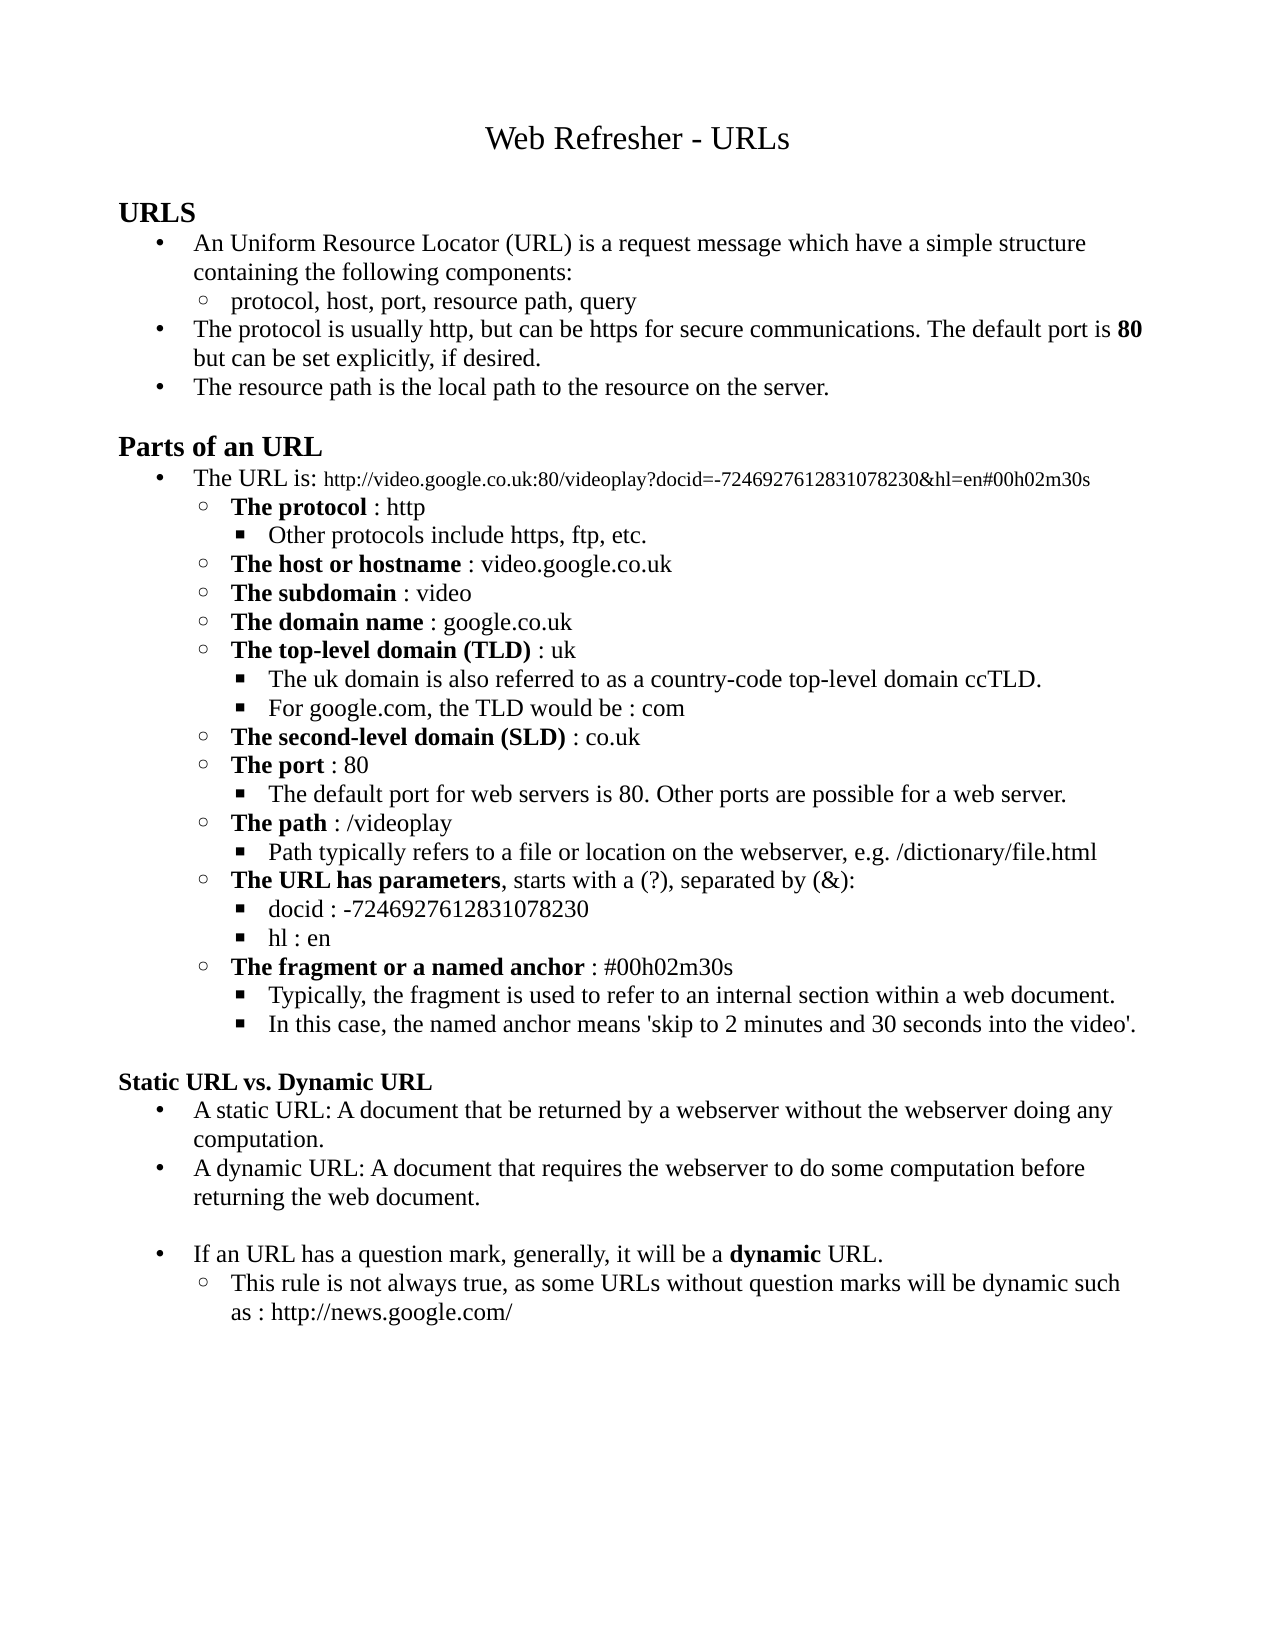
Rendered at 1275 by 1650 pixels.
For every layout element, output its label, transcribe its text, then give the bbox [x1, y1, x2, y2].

list Path typically refers to a file or location on the webserver, e.g. /dictionary/file.html [231, 837, 1157, 866]
list The protocol : http [193, 492, 1157, 521]
list The default port for web servers is 80. Other ports are possible for a web server. [231, 779, 1157, 808]
list In this case, the named anchor means 'skip to 2 minutes and 30 seconds into the video'. [231, 1009, 1157, 1038]
list protocol, host, port, resource path, query [193, 286, 1157, 314]
list Other protocols include https, ftp, etc. [231, 521, 1157, 549]
list The host or hostname : video.google.co.uk [193, 549, 1157, 578]
list The top-level domain (TLD) : uk [193, 636, 1157, 664]
list This rule is not always true, as some URLs without question marks will be dynamic such as : http://news.google.com/ [193, 1268, 1157, 1326]
list The domain name : google.co.uk [193, 607, 1157, 636]
list A static URL: A document that be returned by a webserver without the webserver doing any computation. [156, 1096, 1157, 1153]
list The protocol is usually http, but can be https for secure communications. The default port is 80 but can be set explicitly, if desired. [156, 314, 1157, 372]
list A dynamic URL: A document that requires the webserver to do some computation before returning the web document. [156, 1153, 1157, 1211]
list If an URL has a question mark, generally, it will be a dynamic URL. [156, 1239, 1157, 1268]
text Web Refresher - URLs [118, 118, 1157, 156]
list The URL is: http://video.google.co.uk:80/videoplay?docid=-7246927612831078230&hl=en#00h02m30s [156, 463, 1157, 492]
list An Uniform Resource Locator (URL) is a request message which have a simple structure containing the following components: [156, 228, 1157, 286]
text Parts of an URL [118, 429, 1157, 463]
list Typically, the fragment is used to refer to an internal section within a web document. [231, 981, 1157, 1009]
list The path : /videoplay [193, 808, 1157, 837]
list For google.com, the TLD would be : com [231, 693, 1157, 722]
list The port : 80 [193, 751, 1157, 779]
list The second-level domain (SLD) : co.uk [193, 722, 1157, 751]
text Static URL vs. Dynamic URL [118, 1067, 1157, 1096]
list The subdomain : video [193, 578, 1157, 607]
list The URL has parameters, starts with a (?), separated by (&): [193, 866, 1157, 894]
text URLS [118, 195, 1157, 228]
list The uk domain is also referred to as a country-code top-level domain ccTLD. [231, 664, 1157, 693]
list hl : en [231, 923, 1157, 952]
list The resource path is the local path to the resource on the server. [156, 372, 1157, 401]
list The fragment or a named anchor : #00h02m30s [193, 952, 1157, 981]
list docid : -7246927612831078230 [231, 894, 1157, 923]
